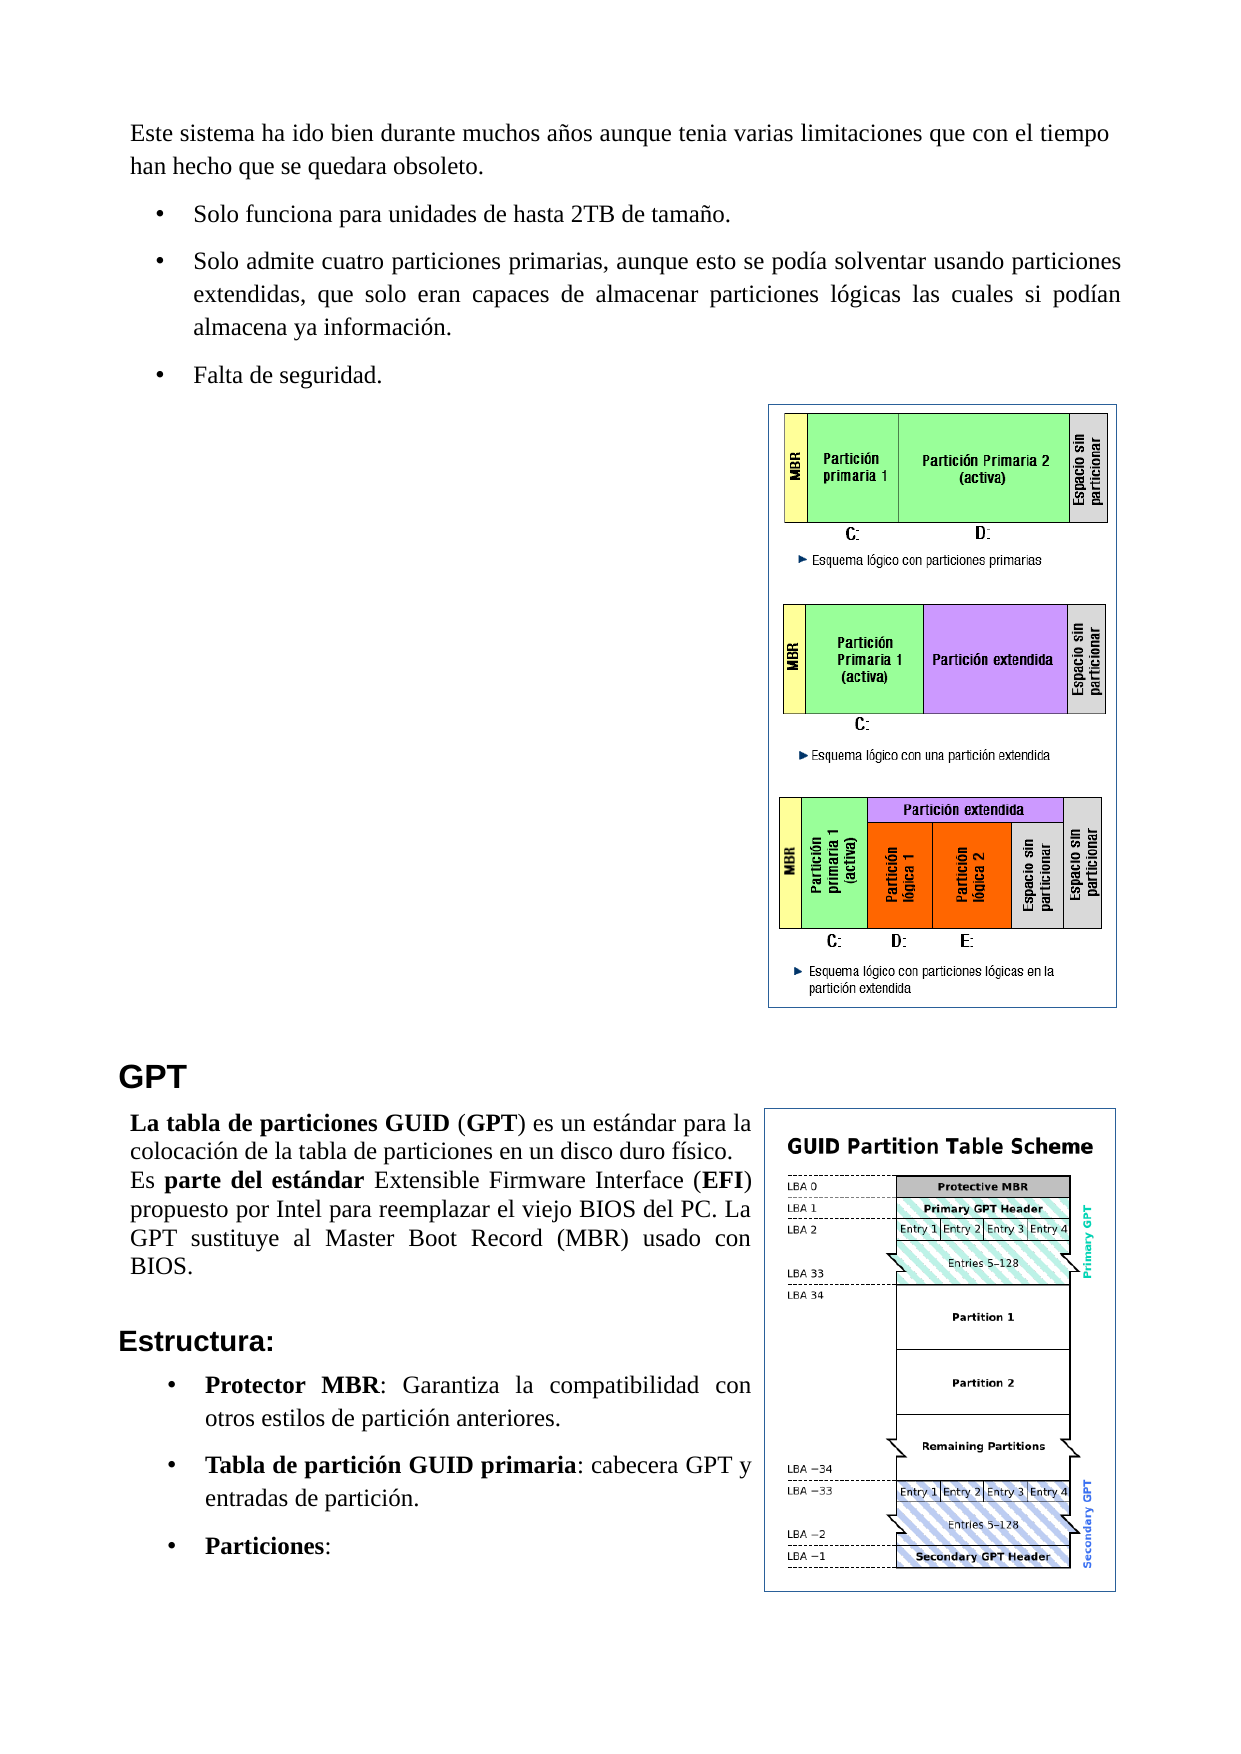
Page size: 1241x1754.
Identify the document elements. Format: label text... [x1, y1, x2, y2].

text La tabla de particiones GUID (GPT) es un estándar para la colocación de la tabla de particiones en un disco duro físico. [130, 1108, 764, 1165]
list Particiones: [167, 1531, 764, 1560]
list Protector MBR: Garantiza la compatibilidad con otros estilos de partición anteriores. [167, 1370, 764, 1432]
list [769, 405, 1116, 1007]
subtitle Estructura: [118, 1323, 764, 1357]
list Solo admite cuatro particiones primarias, aunque esto se podía solventar usando particiones extendidas, que solo eran capaces de almacenar particiones lógicas las cuales si podían almacena ya información. [156, 246, 1122, 341]
picture [771, 407, 1114, 1004]
text Este sistema ha ido bien durante muchos años aunque tenia varias limitaciones que con el tiempo han hecho que se quedara obsoleto. [130, 118, 1110, 180]
picture [766, 1111, 1113, 1589]
list Falta de seguridad. [156, 360, 1122, 389]
list Tabla de partición GUID primaria: cabecera GPT y entradas de partición. [167, 1450, 764, 1512]
subtitle GPT [118, 1057, 1122, 1095]
list Solo funciona para unidades de hasta 2TB de tamaño. [156, 199, 1122, 227]
text Es parte del estándar Extensible Firmware Interface (EFI) propuesto por Intel para reemplazar el viejo BIOS del PC. La GPT sustituye al Master Boot Record (MBR) usado con BIOS. [130, 1165, 764, 1280]
